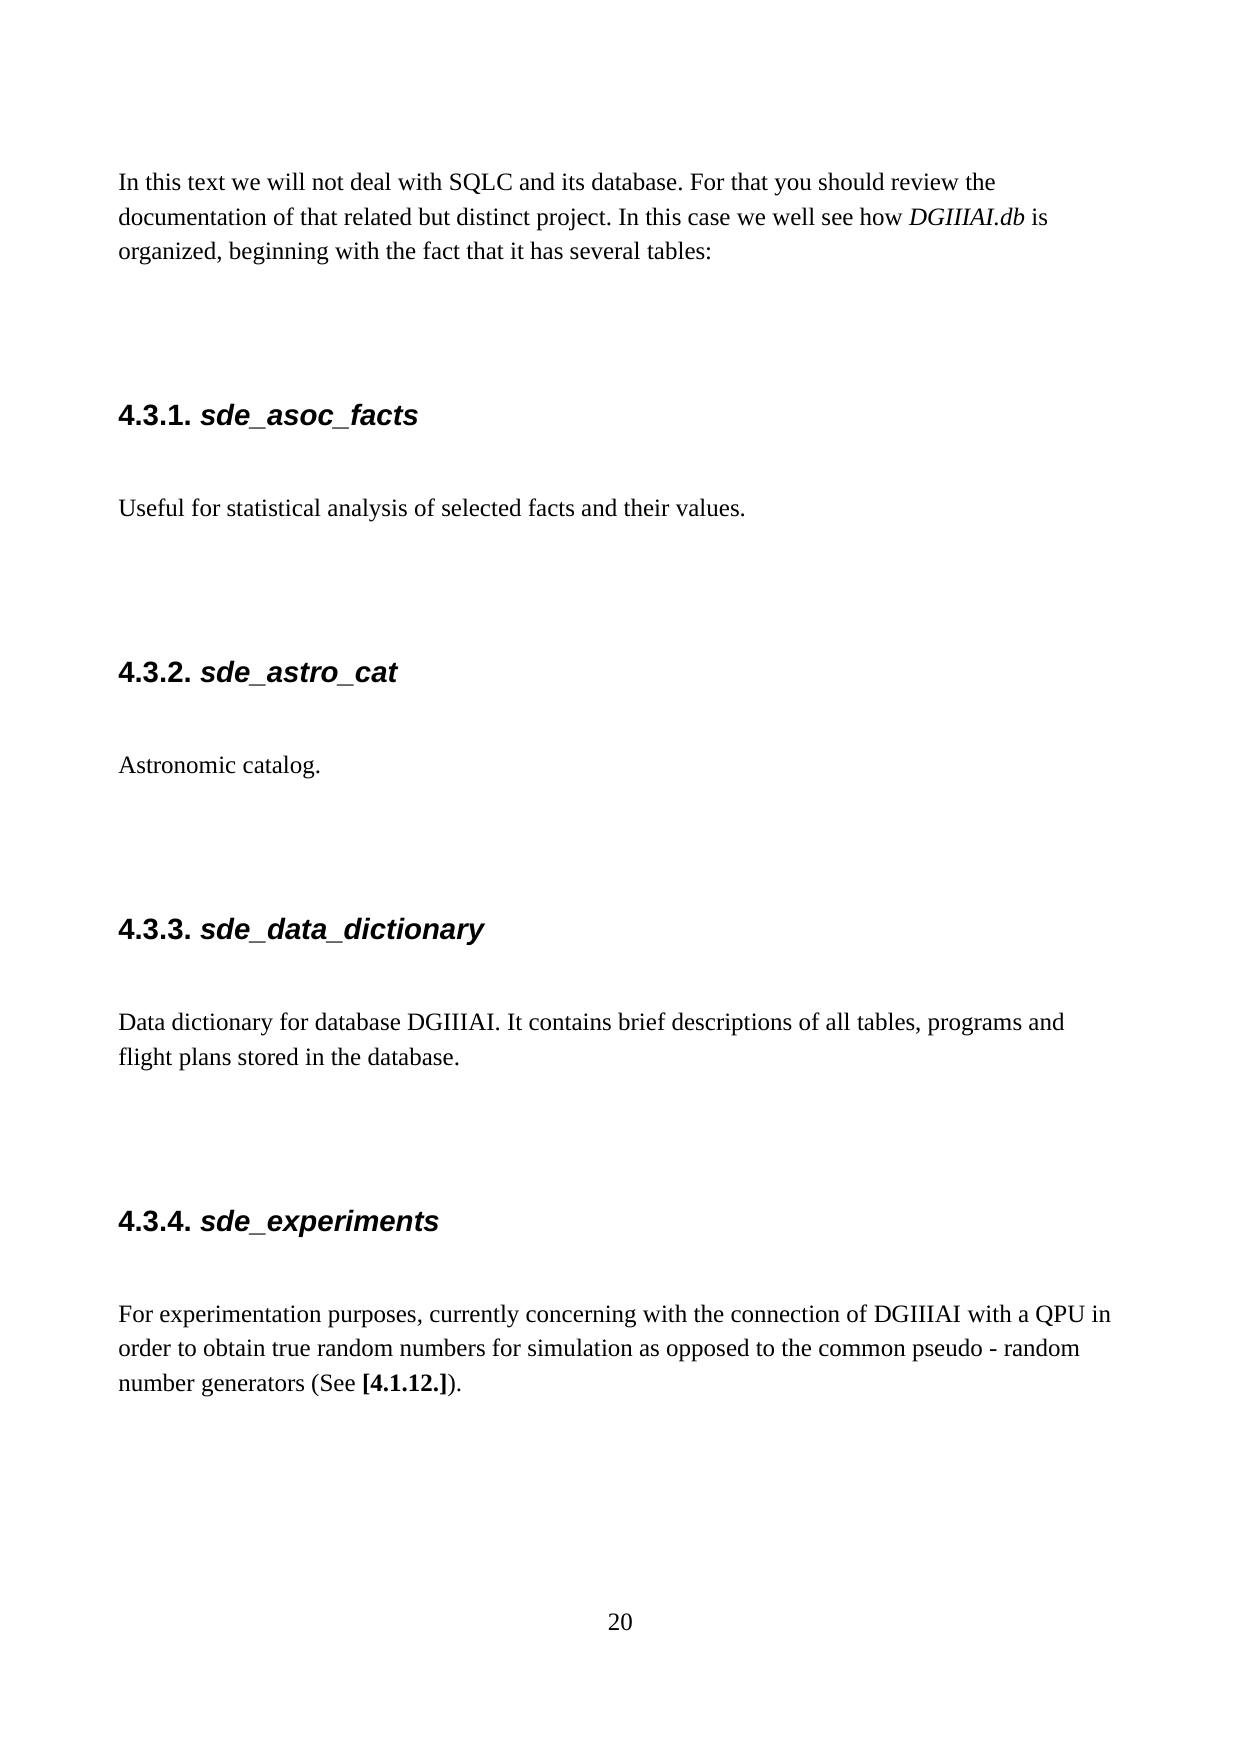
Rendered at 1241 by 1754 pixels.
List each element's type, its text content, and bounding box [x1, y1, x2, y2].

text In this text we will not deal with SQLC and its database. For that you should review the documentation of that related but distinct project. In this case we well see how DGIIIAI.db is organized, beginning with the fact that it has several tables: [118, 167, 1122, 265]
text Data dictionary for database DGIIIAI. It contains brief descriptions of all tables, programs and flight plans stored in the database. [118, 1007, 1122, 1071]
text For experimentation purposes, currently concerning with the connection of DGIIIAI with a QPU in order to obtain true random numbers for simulation as opposed to the common pseudo - random number generators (See [4.1.12.]). [118, 1299, 1122, 1397]
subtitle 4.3.4. sde_experiments [118, 1204, 1122, 1237]
subtitle 4.3.3. sde_data_dictionary [118, 912, 1122, 946]
text Useful for statistical analysis of selected facts and their values. [118, 493, 1122, 522]
text Astronomic catalog. [118, 750, 1122, 779]
subtitle 4.3.2. sde_astro_cat [118, 655, 1122, 689]
subtitle 4.3.1. sde_asoc_facts [118, 398, 1122, 432]
